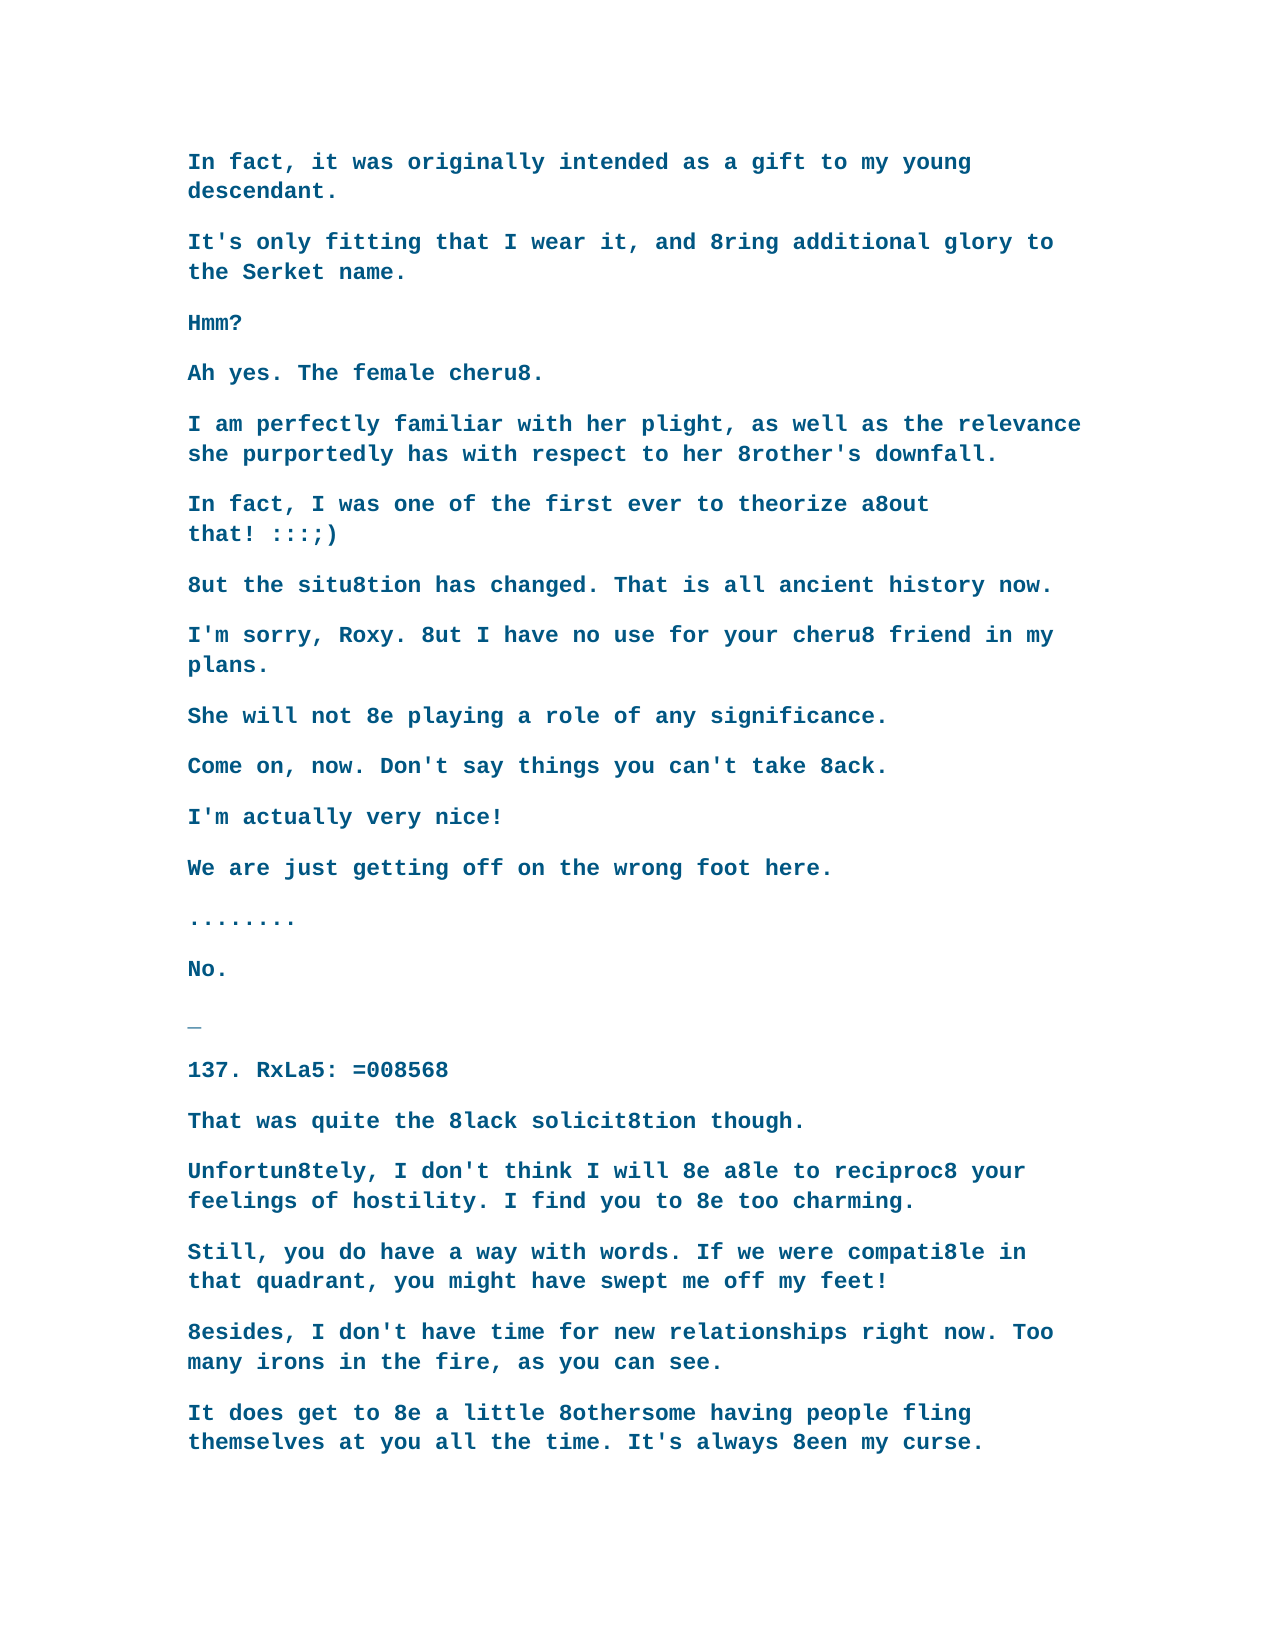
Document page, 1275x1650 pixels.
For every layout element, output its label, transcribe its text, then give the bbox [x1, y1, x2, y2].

text That was quite the 8lack solicit8tion though. [187, 1109, 1087, 1135]
text We are just getting off on the wrong foot here. [187, 856, 1087, 882]
text In fact, I was one of the first ever to theorize a8out that! :::;) [187, 492, 1087, 548]
text 137. RxLa5: =008568 [187, 1058, 1087, 1084]
text No. [187, 957, 1087, 983]
text It's only fitting that I wear it, and 8ring additional glory to the Serket name. [187, 230, 1087, 286]
text Unfortun8tely, I don't think I will 8e a8le to reciproc8 your feelings of hostility. I find you to 8e too charming. [187, 1159, 1087, 1215]
text I'm sorry, Roxy. 8ut I have no use for your cheru8 friend in my plans. [187, 623, 1087, 679]
text Ah yes. The female cheru8. [187, 361, 1087, 387]
text It does get to 8e a little 8othersome having people fling themselves at you all the time. It's always 8een my curse. [187, 1401, 1087, 1457]
text In fact, it was originally intended as a gift to my young descendant. [187, 150, 1087, 206]
text 8esides, I don't have time for new relationships right now. Too many irons in the fire, as you can see. [187, 1320, 1087, 1376]
text ........ [187, 906, 1087, 932]
text 8ut the situ8tion has changed. That is all ancient history now. [187, 573, 1087, 599]
text I'm actually very nice! [187, 805, 1087, 831]
text Hmm? [187, 311, 1087, 337]
text She will not 8e playing a role of any significance. [187, 704, 1087, 730]
text Come on, now. Don't say things you can't take 8ack. [187, 754, 1087, 781]
text _ [187, 1008, 1087, 1034]
text I am perfectly familiar with her plight, as well as the relevance she purportedly has with respect to her 8rother's downfall. [187, 412, 1087, 468]
text Still, you do have a way with words. If we were compati8le in that quadrant, you might have swept me off my feet! [187, 1240, 1087, 1296]
